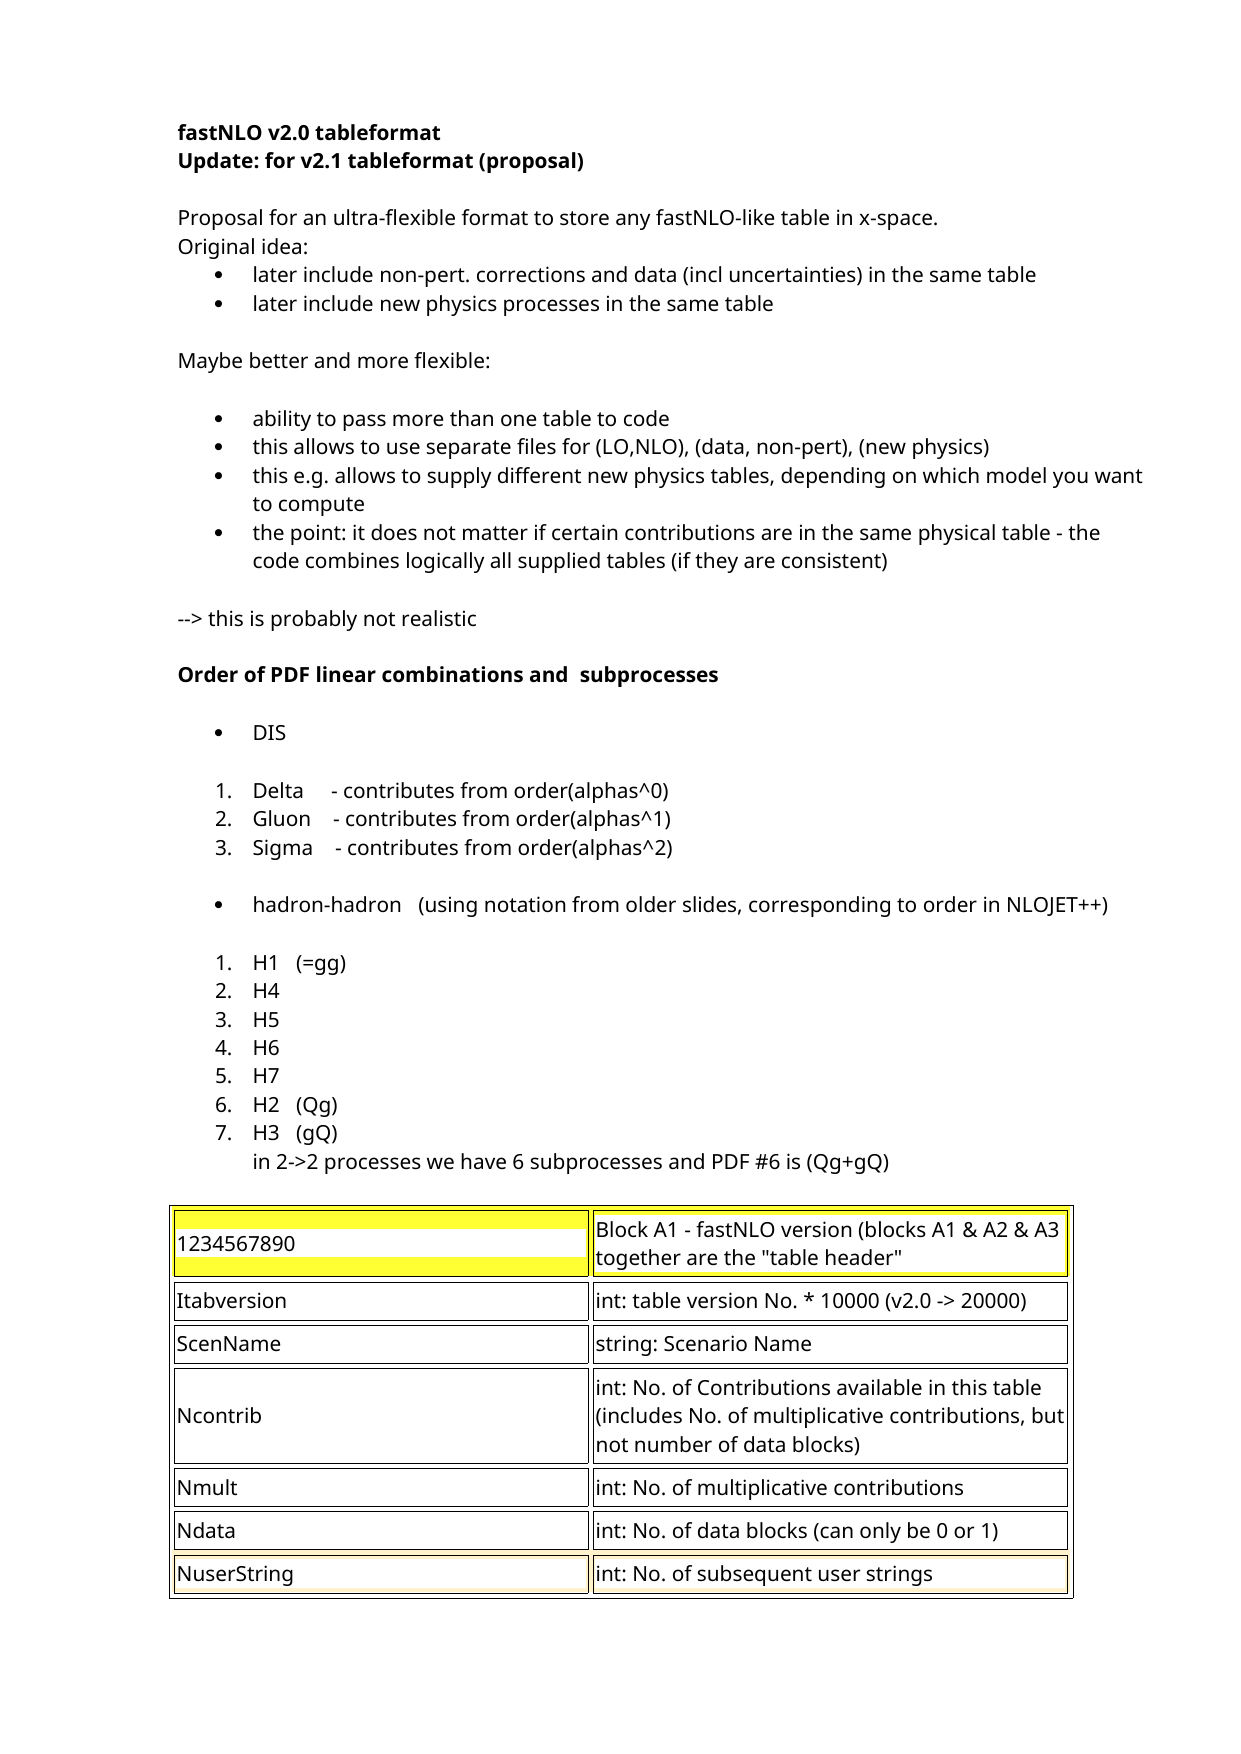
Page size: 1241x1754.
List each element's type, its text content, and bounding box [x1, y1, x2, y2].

table_cell Ncontrib [172, 1363, 591, 1463]
list this e.g. allows to supply different new physics tables, depending on which model you want to compute [370, 461, 1152, 518]
table_cell Itabversion [172, 1276, 591, 1319]
list H5 [215, 1005, 252, 1033]
table_cell ScenName [172, 1320, 591, 1363]
list H5 [285, 1005, 1152, 1033]
list later include non-pert. corrections and data (incl uncertainties) in the same table [1042, 260, 1152, 289]
table_header Block A1 - fastNLO version (blocks A1 & A2 & A3 together are the "table header" [591, 1206, 1070, 1276]
list Sigma - contributes from order(alphas^2) [215, 833, 252, 861]
text Maybe better and more flexible: [496, 346, 1152, 375]
list later include new physics processes in the same table [779, 289, 1152, 317]
list H7 [215, 1062, 252, 1090]
table_cell NuserString [172, 1549, 591, 1592]
list Delta - contributes from order(alphas^0) [674, 776, 1152, 804]
list this e.g. allows to supply different new physics tables, depending on which model you want to compute [215, 461, 252, 518]
list H6 [285, 1033, 1152, 1062]
list H6 [218, 1042, 223, 1050]
table_cell int: No. of multiplicative contributions [591, 1463, 1070, 1506]
table_cell Nmult [172, 1463, 591, 1506]
table_cell int: table version No. * 10000 (v2.0 -> 20000) [591, 1276, 1070, 1319]
list DIS [291, 718, 1152, 747]
list H7 [285, 1062, 1152, 1090]
list ability to pass more than one table to code [215, 404, 252, 432]
list DIS [215, 718, 252, 747]
list H4 [215, 976, 252, 1005]
list the point: it does not matter if certain contributions are in the same physical table - the code combines logically all supplied tables (if they are consistent) [893, 518, 1152, 574]
list this allows to use separate files for (LO,NLO), (data, non-pert), (new physics) [215, 432, 1152, 461]
list H1 (=gg) [215, 948, 252, 976]
table_cell int: No. of subsequent user strings [591, 1549, 1070, 1592]
table_cell int: No. of Contributions available in this table (includes No. of multiplicative contributions, but not number of data blocks) [591, 1363, 1070, 1463]
text --> this is probably not realistic Order of PDF linear combinations and subprocesses [177, 604, 1152, 689]
text Proposal for an ultra-flexible format to store any fastNLO-like table in x-space. Original idea: [177, 175, 1152, 260]
list H3 (gQ) in 2->2 processes we have 6 subprocesses and PDF #6 is (Qg+gQ) [215, 1118, 1152, 1175]
table_header 1234567890 [172, 1206, 591, 1276]
list H2 (Qg) [343, 1090, 1152, 1118]
table_cell Ndata [172, 1506, 591, 1549]
list H6 [215, 1033, 252, 1062]
list Gluon - contributes from order(alphas^1) [676, 804, 1152, 833]
list H2 (Qg) [215, 1090, 252, 1118]
text Update: for v2.1 tableformat (proposal) [584, 147, 1152, 175]
list Delta - contributes from order(alphas^0) [215, 776, 252, 804]
table_cell int: No. of data blocks (can only be 0 or 1) [591, 1506, 1070, 1549]
list ability to pass more than one table to code [675, 404, 1152, 432]
text fastNLO v2.0 tableformat [441, 118, 1152, 147]
table_cell string: Scenario Name [591, 1320, 1070, 1363]
list Gluon - contributes from order(alphas^1) [215, 804, 252, 833]
list H4 [285, 976, 1152, 1005]
list Sigma - contributes from order(alphas^2) [678, 833, 1152, 861]
list H1 (=gg) [351, 948, 1152, 976]
